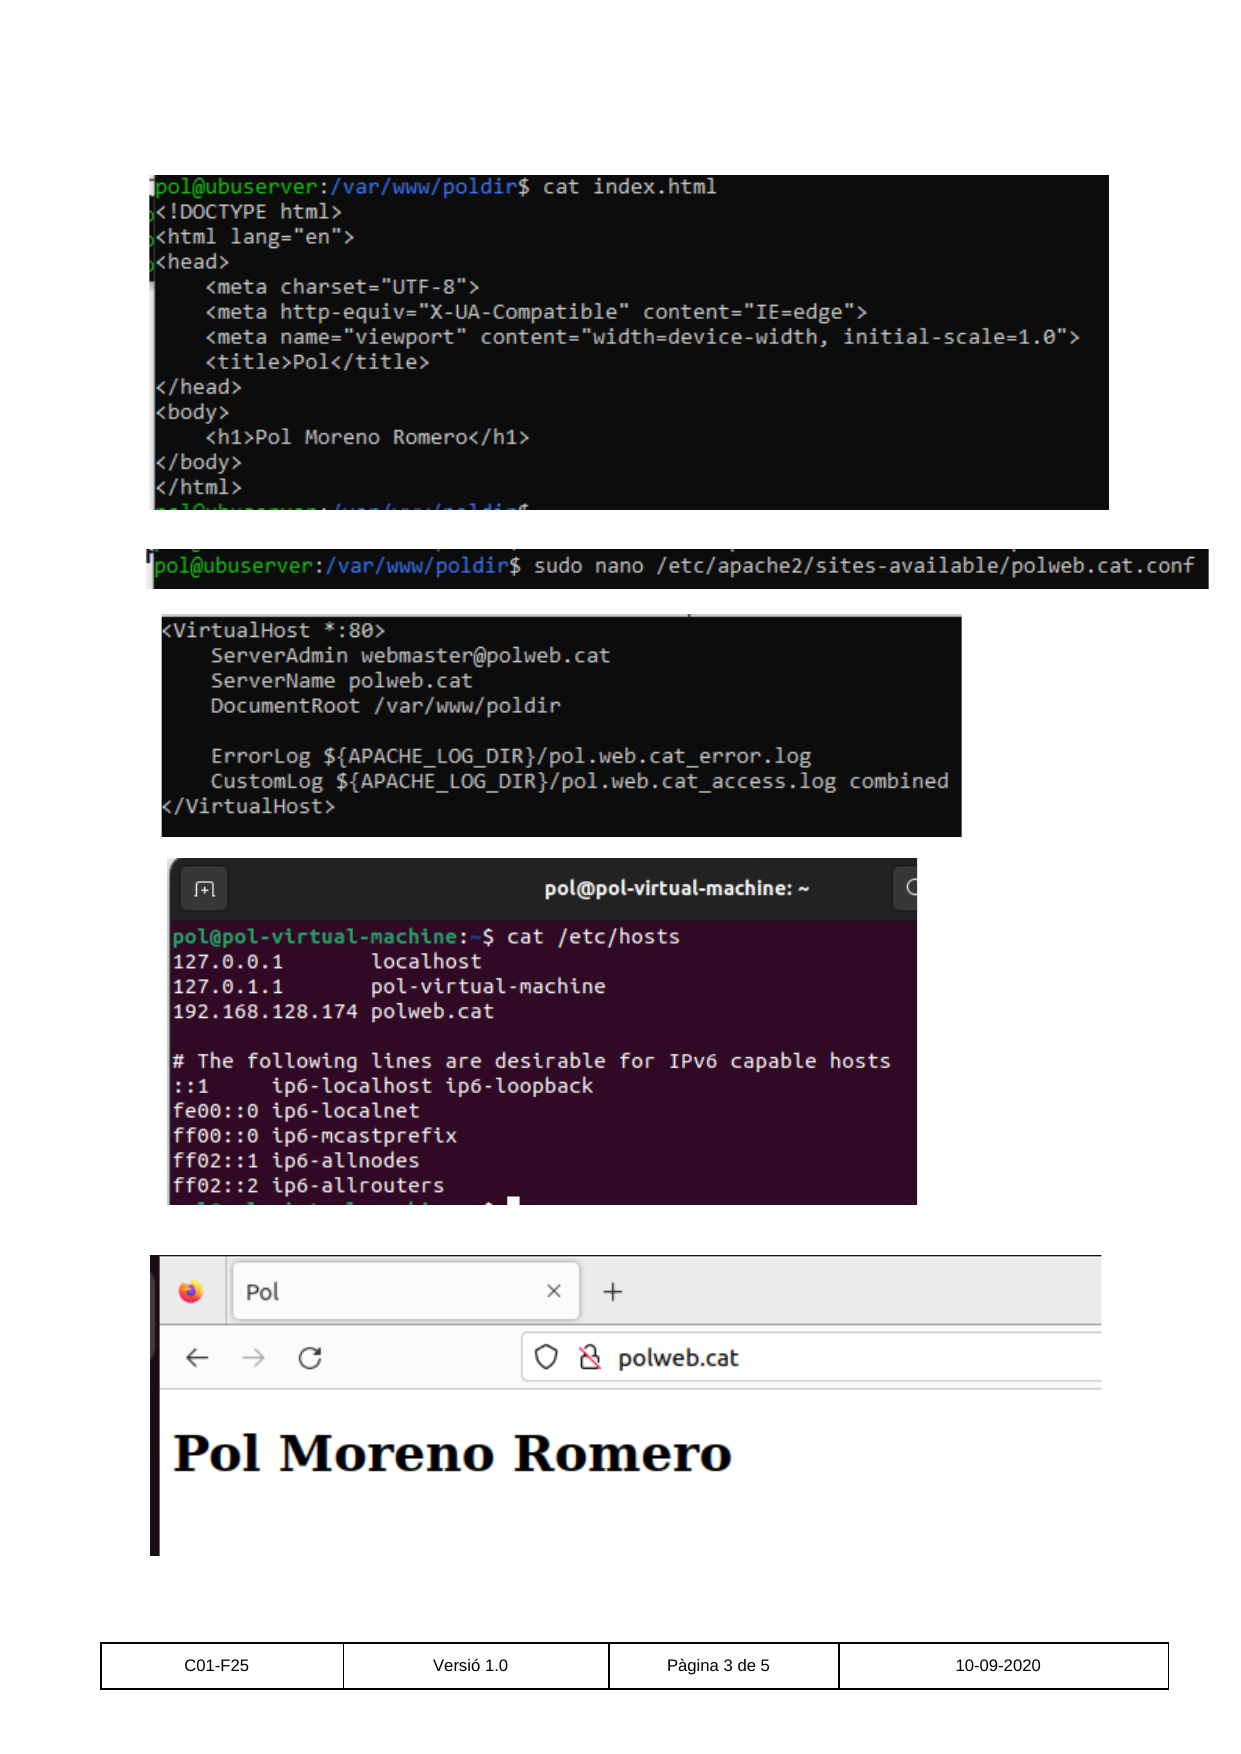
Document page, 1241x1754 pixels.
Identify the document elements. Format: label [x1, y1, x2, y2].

picture [167, 858, 918, 1205]
picture [149, 175, 1109, 510]
picture [150, 1255, 1102, 1556]
picture [145, 549, 1209, 589]
picture [161, 614, 962, 837]
